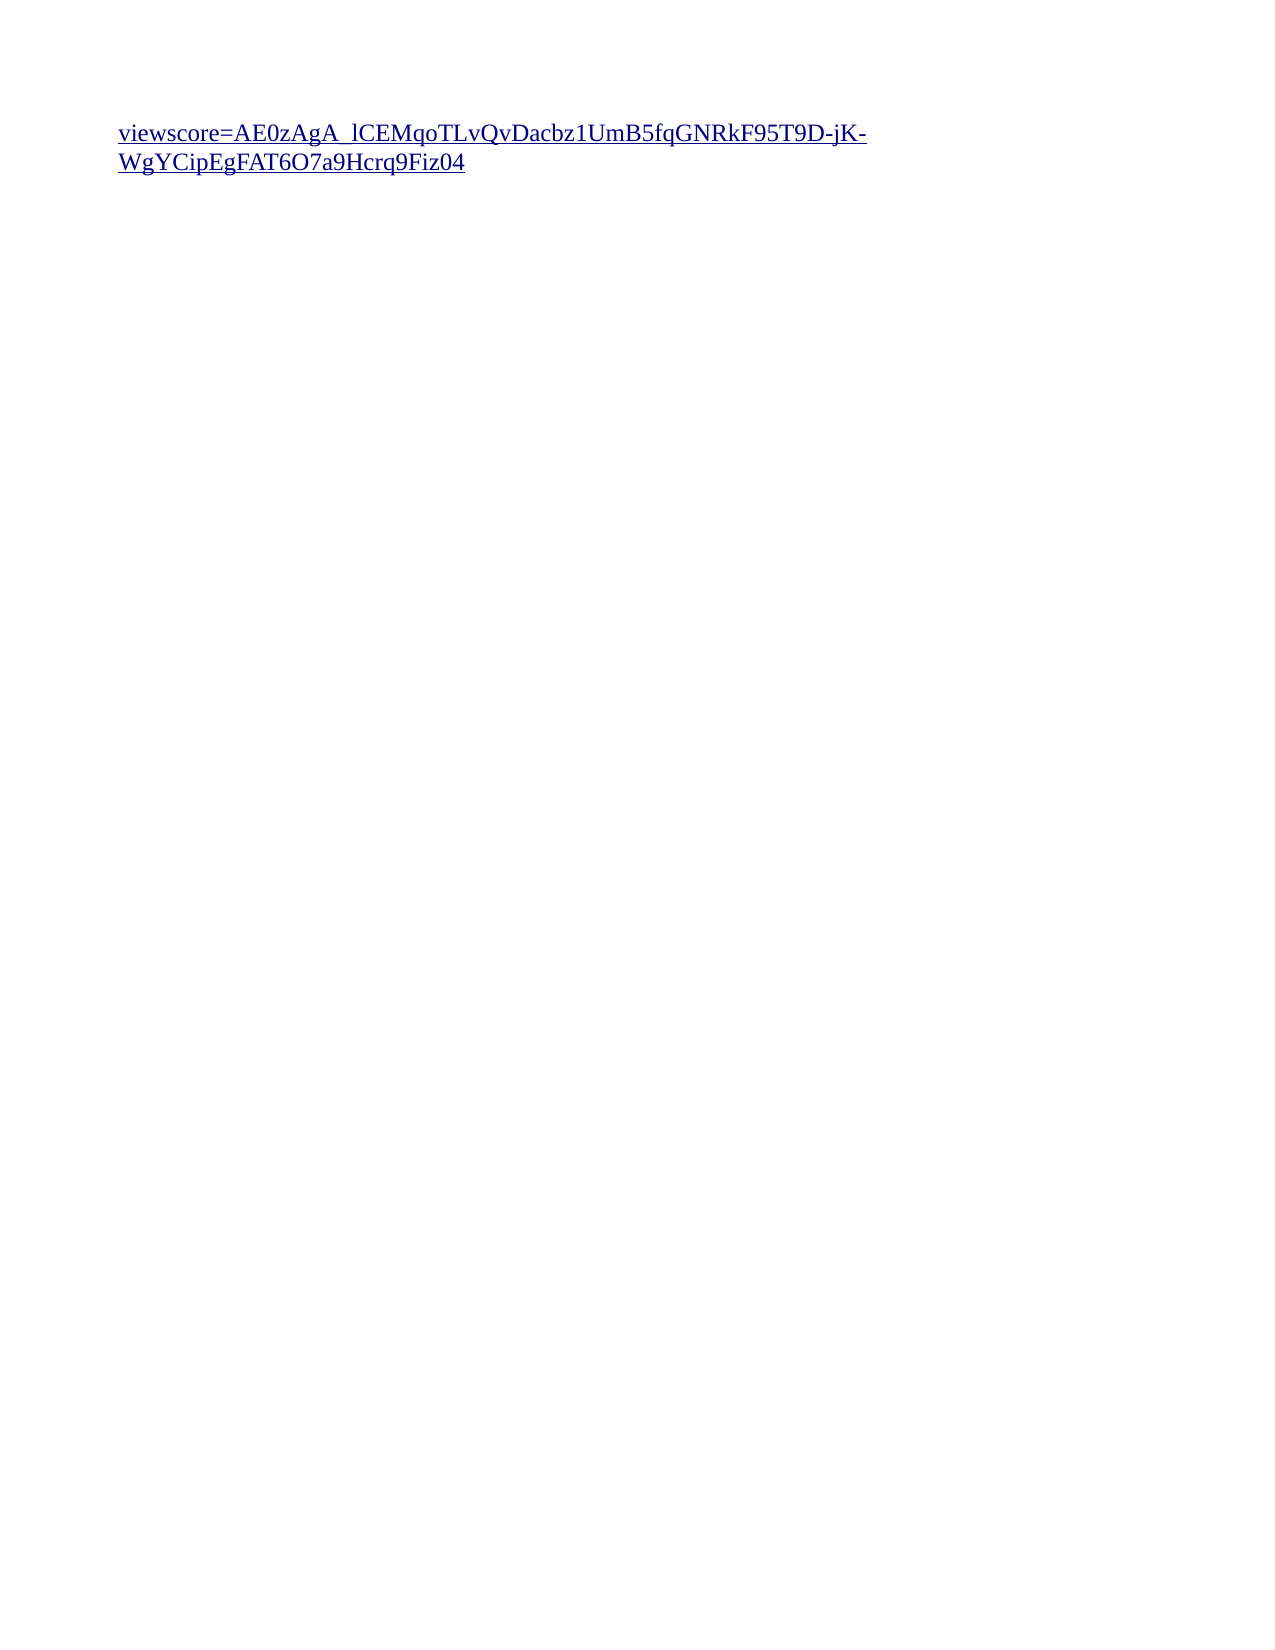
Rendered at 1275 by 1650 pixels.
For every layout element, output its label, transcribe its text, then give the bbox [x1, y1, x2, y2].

text viewscore=AE0zAgA_lCEMqoTLvQvDacbz1UmB5fqGNRkF95T9D-jK-WgYCipEgFAT6O7a9Hcrq9Fiz04 [118, 118, 1157, 176]
